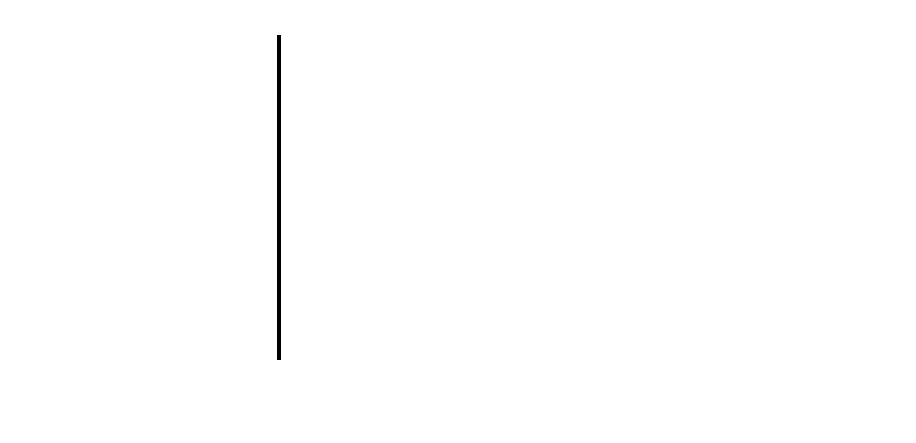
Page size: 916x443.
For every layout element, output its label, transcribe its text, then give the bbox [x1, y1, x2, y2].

table_cell <load(record, 'code_partner')> <load(record, 'frame')> [0, 35, 277, 360]
table_header <for each="record in get_report_label(data)"> [0, 0, 915, 18]
table_cell <load(record, 'code_partner')> <load(record, 'frame')> <load(record, 'text1').split('|')[0] if '|' in (load(record, 'text1') or '') else ''> <load(record, 'text1').split('|')[-1] if '|' in (load(record, 'text1') or '') else ''> <load(record, 'text2').split('|')[0] if '|' in (load(record, 'text2') or '') else ''> <load(record, 'text2').split('|')[-1] if '|' in (load(record, 'text2') or '') else ''> <load(record, 'text3').split('|')[0] if '|' in (load(record, 'text3') or '') else ''> <load(record, 'text3').split('|')[-1] if '|' in (load(record, 'text3') or '') else ''> [281, 35, 915, 360]
table_cell <for each="counter in range(0, 1 if data.get('demo_mode', False) else (load(record, 'counter') or 1))"> [0, 18, 915, 35]
